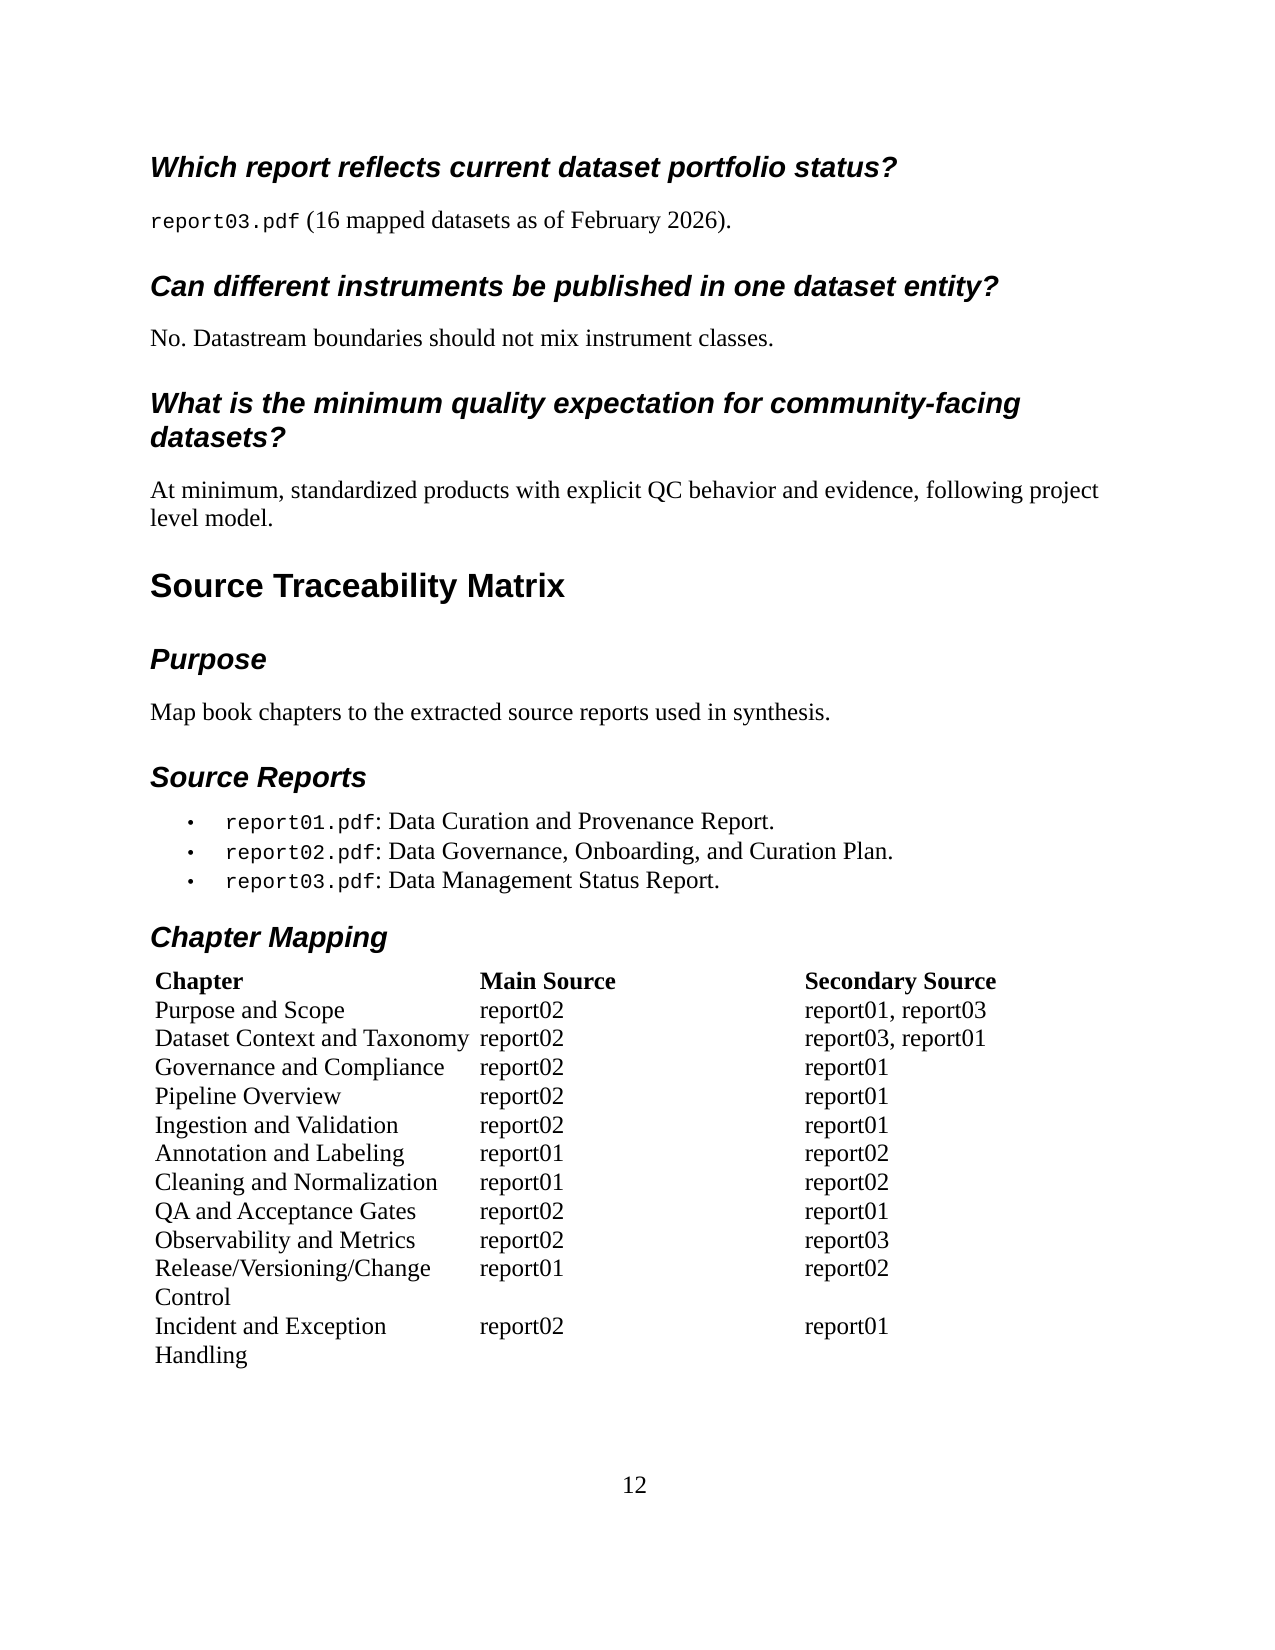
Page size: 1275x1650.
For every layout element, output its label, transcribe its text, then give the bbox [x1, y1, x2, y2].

table_cell report01 [800, 1110, 1125, 1138]
subtitle What is the minimum quality expectation for community-facing datasets? [150, 386, 1125, 453]
table_cell report02 [800, 1254, 1125, 1311]
table_cell Annotation and Labeling [150, 1139, 475, 1167]
subtitle Which report reflects current dataset portfolio status? [150, 150, 1125, 183]
list report01.pdf: Data Curation and Provenance Report. [187, 806, 1125, 836]
table_cell report01, report03 [800, 995, 1125, 1023]
table_cell QA and Acceptance Gates [150, 1196, 475, 1225]
table_cell Purpose and Scope [150, 995, 475, 1023]
subtitle Can different instruments be published in one dataset entity? [150, 268, 1125, 302]
table_cell report01 [800, 1052, 1125, 1081]
table_cell report02 [475, 1024, 800, 1052]
table_cell report02 [475, 1225, 800, 1253]
table_cell Observability and Metrics [150, 1225, 475, 1253]
text Map book chapters to the extracted source reports used in synthesis. [150, 697, 1125, 726]
table_cell Cleaning and Normalization [150, 1167, 475, 1196]
table_cell Dataset Context and Taxonomy [150, 1024, 475, 1052]
list report03.pdf: Data Management Status Report. [187, 865, 1125, 895]
table_cell report01 [475, 1167, 800, 1196]
table_cell report01 [800, 1081, 1125, 1110]
table_cell report02 [475, 1311, 800, 1368]
table_header Secondary Source [800, 966, 1125, 995]
table_cell report01 [475, 1139, 800, 1167]
table_cell Incident and Exception Handling [150, 1311, 475, 1368]
table_cell report03, report01 [800, 1024, 1125, 1052]
subtitle Source Reports [150, 760, 1125, 794]
table_cell report02 [475, 1110, 800, 1138]
table_cell report02 [475, 1081, 800, 1110]
table_header Chapter [150, 966, 475, 995]
table_cell report02 [800, 1167, 1125, 1196]
text report03.pdf (16 mapped datasets as of February 2026). [150, 205, 1125, 234]
table_cell Ingestion and Validation [150, 1110, 475, 1138]
text At minimum, standardized products with explicit QC behavior and evidence, following project level model. [150, 475, 1125, 532]
table_cell report02 [800, 1139, 1125, 1167]
subtitle Purpose [150, 642, 1125, 676]
text No. Datastream boundaries should not mix instrument classes. [150, 323, 1125, 352]
table_cell Pipeline Overview [150, 1081, 475, 1110]
list report02.pdf: Data Governance, Onboarding, and Curation Plan. [187, 836, 1125, 865]
table_header Main Source [475, 966, 800, 995]
table_cell report01 [800, 1311, 1125, 1368]
table_cell report02 [475, 1196, 800, 1225]
subtitle Chapter Mapping [150, 920, 1125, 953]
table_cell report02 [475, 995, 800, 1023]
table_cell Release/Versioning/Change Control [150, 1254, 475, 1311]
table_cell report01 [800, 1196, 1125, 1225]
table_cell Governance and Compliance [150, 1052, 475, 1081]
table_cell report03 [800, 1225, 1125, 1253]
table_cell report02 [475, 1052, 800, 1081]
table_cell report01 [475, 1254, 800, 1311]
subtitle Source Traceability Matrix [150, 566, 1125, 605]
